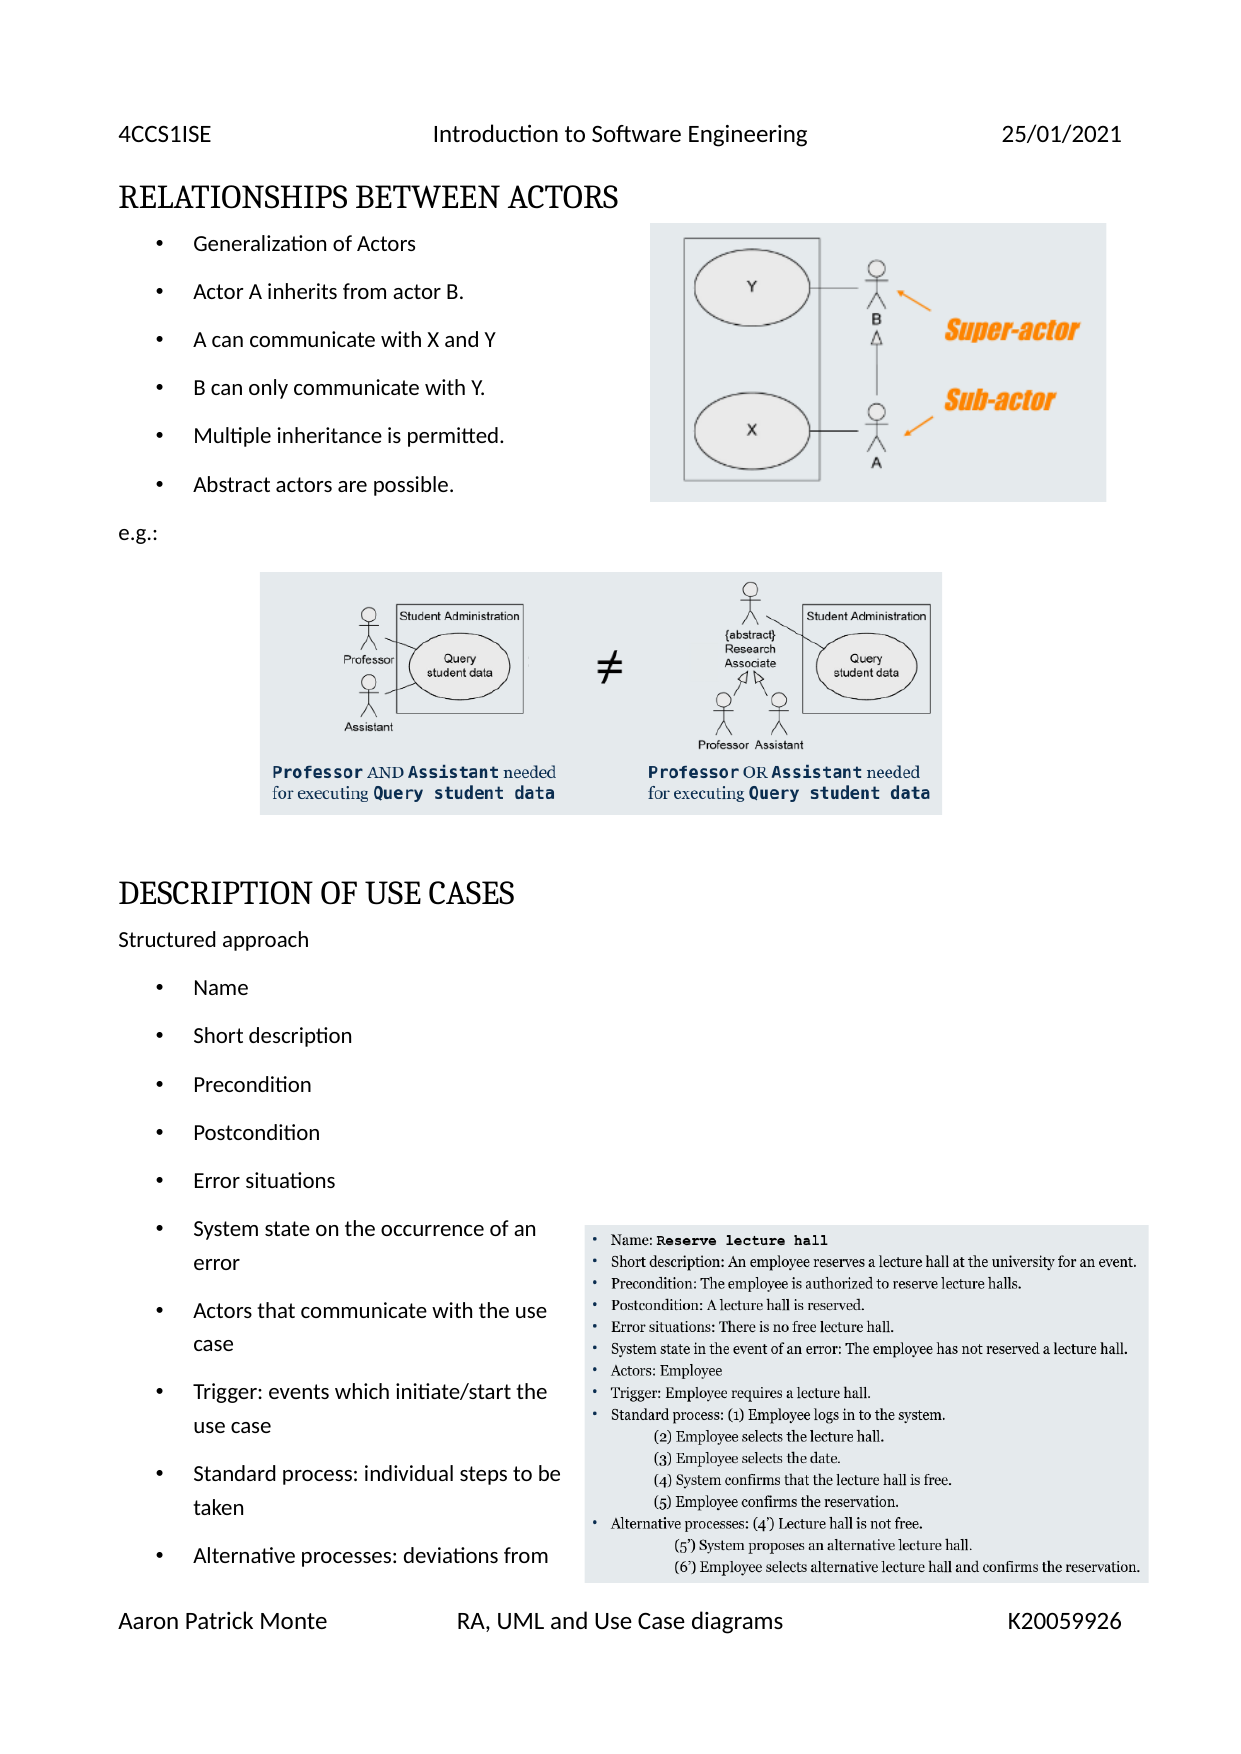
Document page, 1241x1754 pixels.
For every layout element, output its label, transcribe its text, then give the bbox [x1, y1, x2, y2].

picture [259, 572, 943, 815]
list Short description [156, 1022, 1122, 1050]
subtitle Relationships between actors [118, 178, 1122, 217]
list Error situations [156, 1166, 1122, 1194]
list Name [156, 973, 1122, 1002]
list System state on the occurrence of an error [156, 1214, 1122, 1276]
list Actors that communicate with the use case [156, 1296, 584, 1357]
list Precondition [156, 1070, 1122, 1098]
picture [650, 223, 1107, 502]
list Generalization of Actors [156, 229, 650, 257]
list Abstract actors are possible. [156, 470, 650, 498]
list Postcondition [156, 1118, 1122, 1146]
list A can communicate with X and Y [156, 325, 650, 353]
list Actor A inherits from actor B. [156, 277, 650, 305]
list Multiple inheritance is permitted. [156, 422, 650, 450]
subtitle Description of use cases [118, 874, 1122, 913]
list Alternative processes: deviations from [156, 1541, 584, 1569]
list Trigger: events which initiate/start the use case [156, 1377, 584, 1439]
text Structured approach [118, 925, 1122, 953]
picture [584, 1225, 1149, 1583]
text e.g.: [118, 518, 1122, 546]
list B can only communicate with Y. [156, 373, 650, 402]
list Standard process: individual steps to be taken [156, 1459, 584, 1521]
